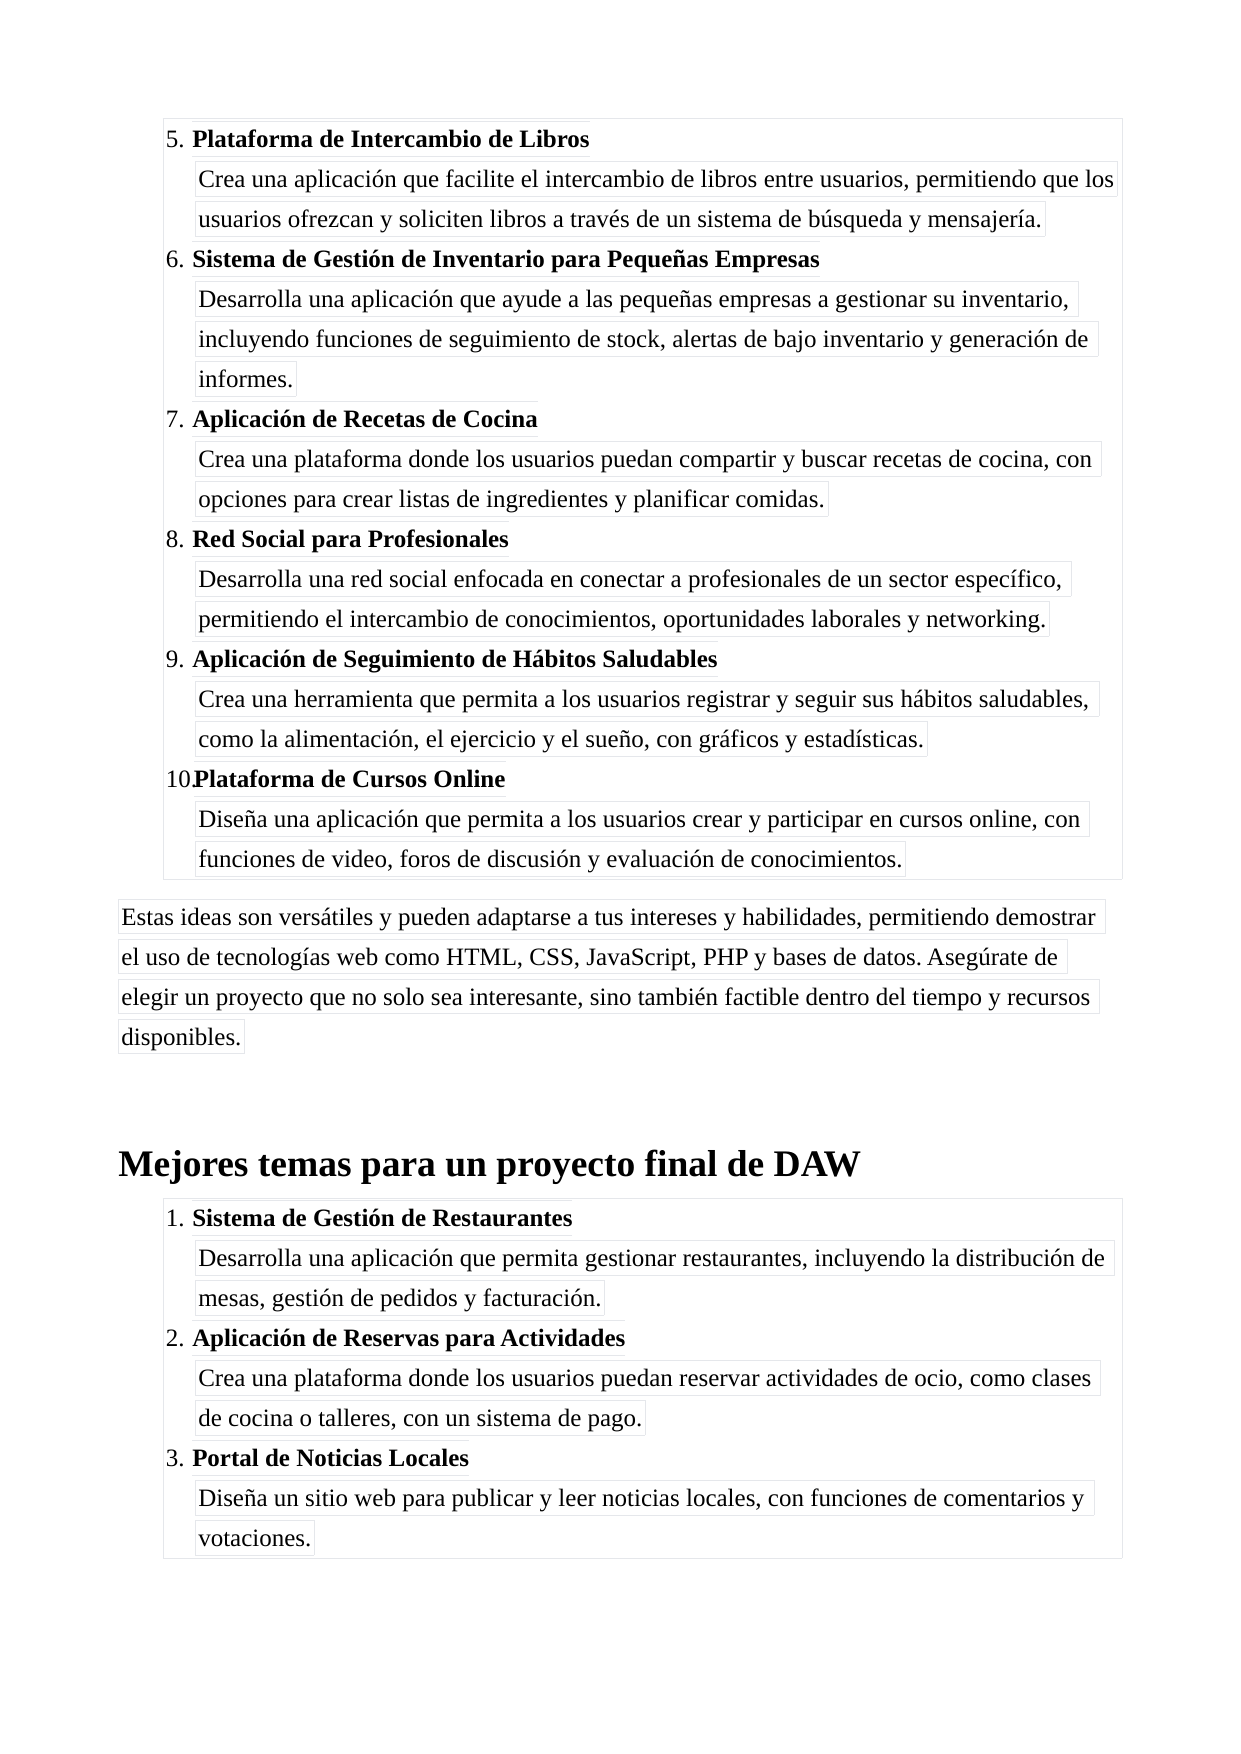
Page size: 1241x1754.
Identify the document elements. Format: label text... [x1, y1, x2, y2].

list Aplicación de Reservas para Actividades Crea una plataforma donde los usuarios puedan reservar actividades de ocio, como clases de cocina o talleres, con un sistema de pago. [164, 1317, 1122, 1435]
list Portal de Noticias Locales Diseña un sitio web para publicar y leer noticias locales, con funciones de comentarios y votaciones. [164, 1437, 1122, 1558]
list Aplicación de Recetas de Cocina Crea una plataforma donde los usuarios puedan compartir y buscar recetas de cocina, con opciones para crear listas de ingredientes y planificar comidas. [164, 398, 1122, 516]
list Sistema de Gestión de Inventario para Pequeñas Empresas Desarrolla una aplicación que ayude a las pequeñas empresas a gestionar su inventario, incluyendo funciones de seguimiento de stock, alertas de bajo inventario y generación de informes. [164, 238, 1122, 396]
list Plataforma de Cursos Online Diseña una aplicación que permita a los usuarios crear y participar en cursos online, con funciones de video, foros de discusión y evaluación de conocimientos. [164, 758, 1122, 879]
list Plataforma de Intercambio de Libros Crea una aplicación que facilite el intercambio de libros entre usuarios, permitiendo que los usuarios ofrezcan y soliciten libros a través de un sistema de búsqueda y mensajería. [164, 119, 1122, 236]
text Estas ideas son versátiles y pueden adaptarse a tus intereses y habilidades, permitiendo demostrar el uso de tecnologías web como HTML, CSS, JavaScript, PHP y bases de datos. Asegúrate de elegir un proyecto que no solo sea interesante, sino también factible dentro del tiempo y recursos disponibles. [118, 899, 1122, 1053]
list Red Social para Profesionales Desarrolla una red social enfocada en conectar a profesionales de un sector específico, permitiendo el intercambio de conocimientos, oportunidades laborales y networking. [164, 518, 1122, 636]
list Aplicación de Seguimiento de Hábitos Saludables Crea una herramienta que permita a los usuarios registrar y seguir sus hábitos saludables, como la alimentación, el ejercicio y el sueño, con gráficos y estadísticas. [164, 638, 1122, 756]
subtitle Mejores temas para un proyecto final de DAW [118, 1142, 1122, 1185]
list Sistema de Gestión de Restaurantes Desarrolla una aplicación que permita gestionar restaurantes, incluyendo la distribución de mesas, gestión de pedidos y facturación. [164, 1199, 1122, 1315]
